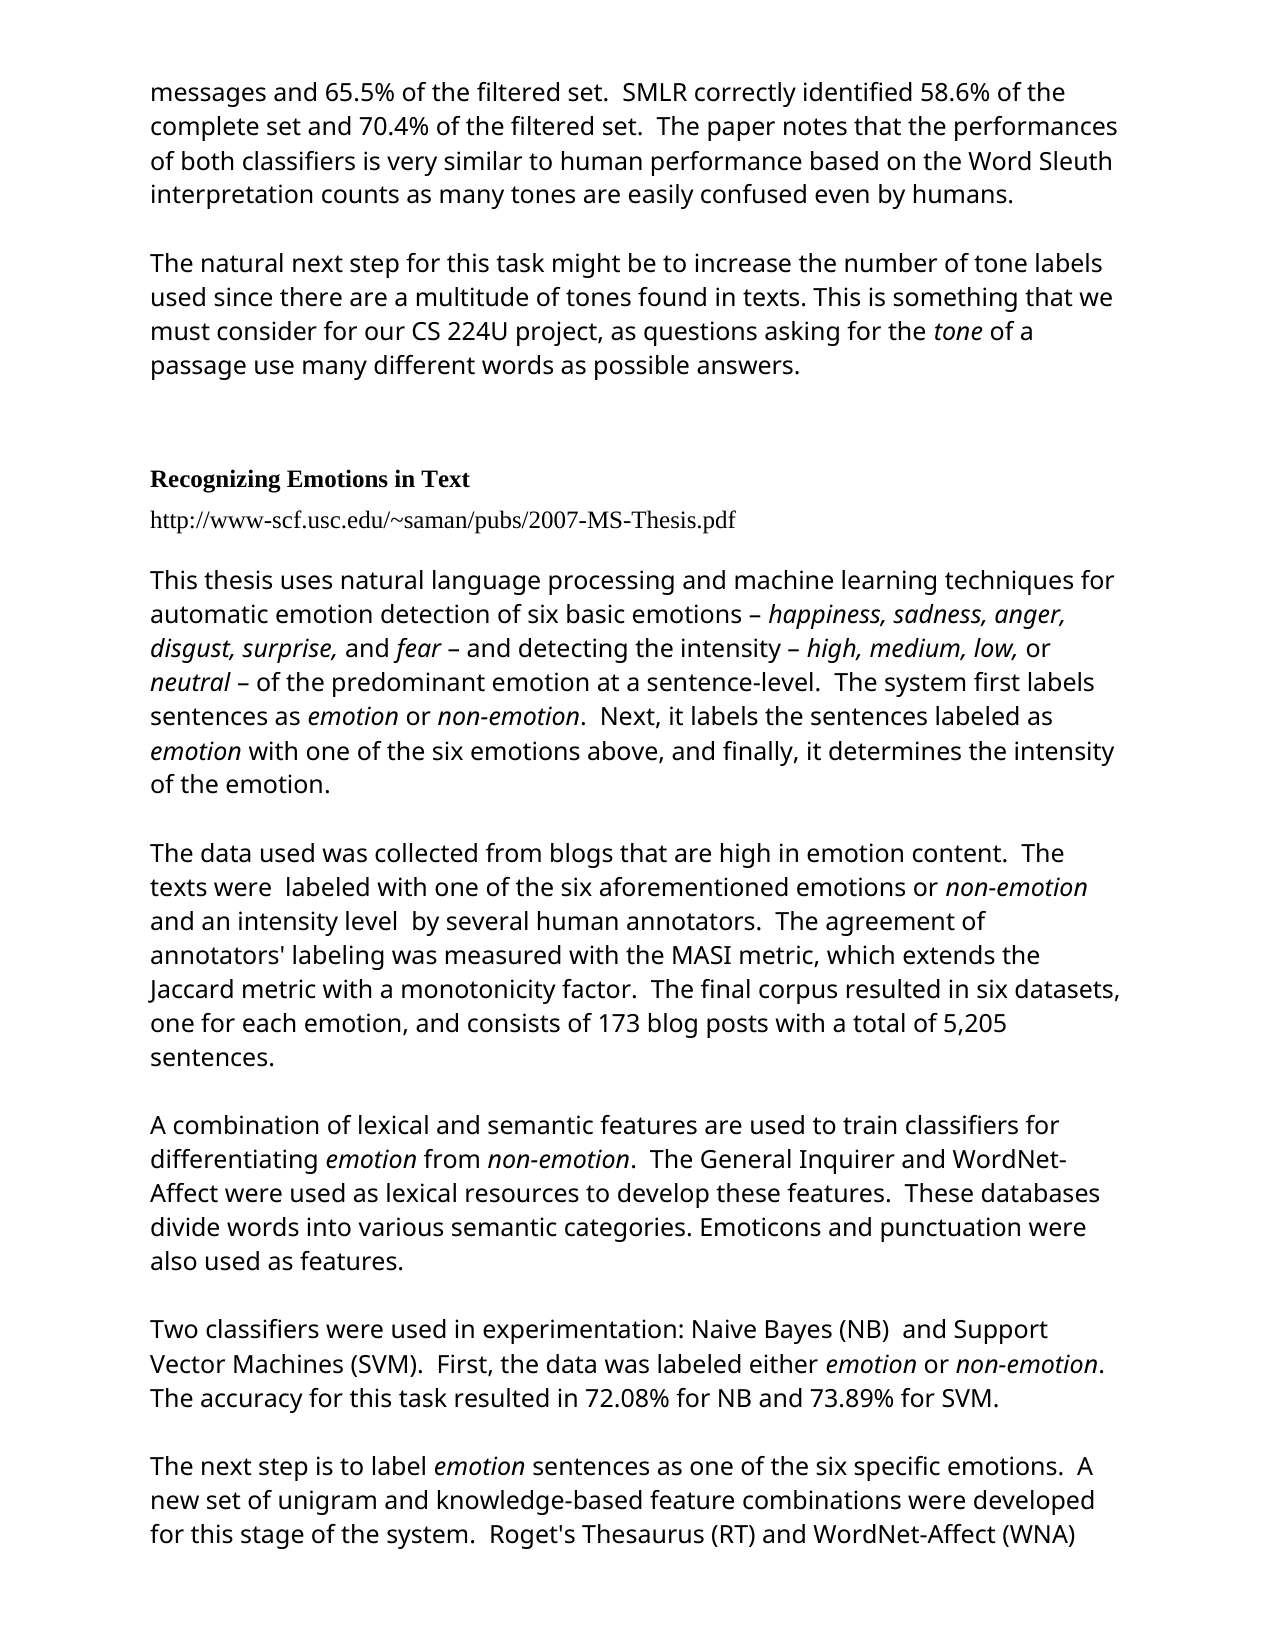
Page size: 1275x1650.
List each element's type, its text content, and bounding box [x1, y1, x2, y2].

text The next step is to label emotion sentences as one of the six specific emotions. A new set of unigram and knowledge-based feature combinations were developed for this stage of the system. Roget's Thesaurus (RT) and WordNet-Affect (WNA) [150, 1448, 1125, 1551]
text Two classifiers were used in experimentation: Naive Bayes (NB) and Support Vector Machines (SVM). First, the data was labeled either emotion or non-emotion. The accuracy for this task resulted in 72.08% for NB and 73.89% for SVM. [150, 1312, 1125, 1414]
text http://www-scf.usc.edu/~saman/pubs/2007-MS-Thesis.pdf [150, 505, 1125, 534]
text messages and 65.5% of the filtered set. SMLR correctly identified 58.6% of the complete set and 70.4% of the filtered set. The paper notes that the performances of both classifiers is very similar to human performance based on the Word Sleuth interpretation counts as many tones are easily confused even by humans. [150, 75, 1125, 211]
text Recognizing Emotions in Text [150, 464, 1125, 493]
text The data used was collected from blogs that are high in emotion content. The texts were labeled with one of the six aforementioned emotions or non-emotion and an intensity level by several human annotators. The agreement of annotators' labeling was measured with the MASI metric, which extends the Jaccard metric with a monotonicity factor. The final corpus resulted in six datasets, one for each emotion, and consists of 173 blog posts with a total of 5,205 sentences. [150, 835, 1125, 1074]
text A combination of lexical and semantic features are used to train classifiers for differentiating emotion from non-emotion. The General Inquirer and WordNet-Affect were used as lexical resources to develop these features. These databases divide words into various semantic categories. Emoticons and punctuation were also used as features. [150, 1108, 1125, 1278]
text The natural next step for this task might be to increase the number of tone labels used since there are a multitude of tones found in texts. This is something that we must consider for our CS 224U project, as questions asking for the tone of a passage use many different words as possible answers. [150, 245, 1125, 382]
text This thesis uses natural language processing and machine learning techniques for automatic emotion detection of six basic emotions – happiness, sadness, anger, disgust, surprise, and fear – and detecting the intensity – high, medium, low, or neutral – of the predominant emotion at a sentence-level. The system first labels sentences as emotion or non-emotion. Next, it labels the sentences labeled as emotion with one of the six emotions above, and finally, it determines the intensity of the emotion. [150, 563, 1125, 801]
